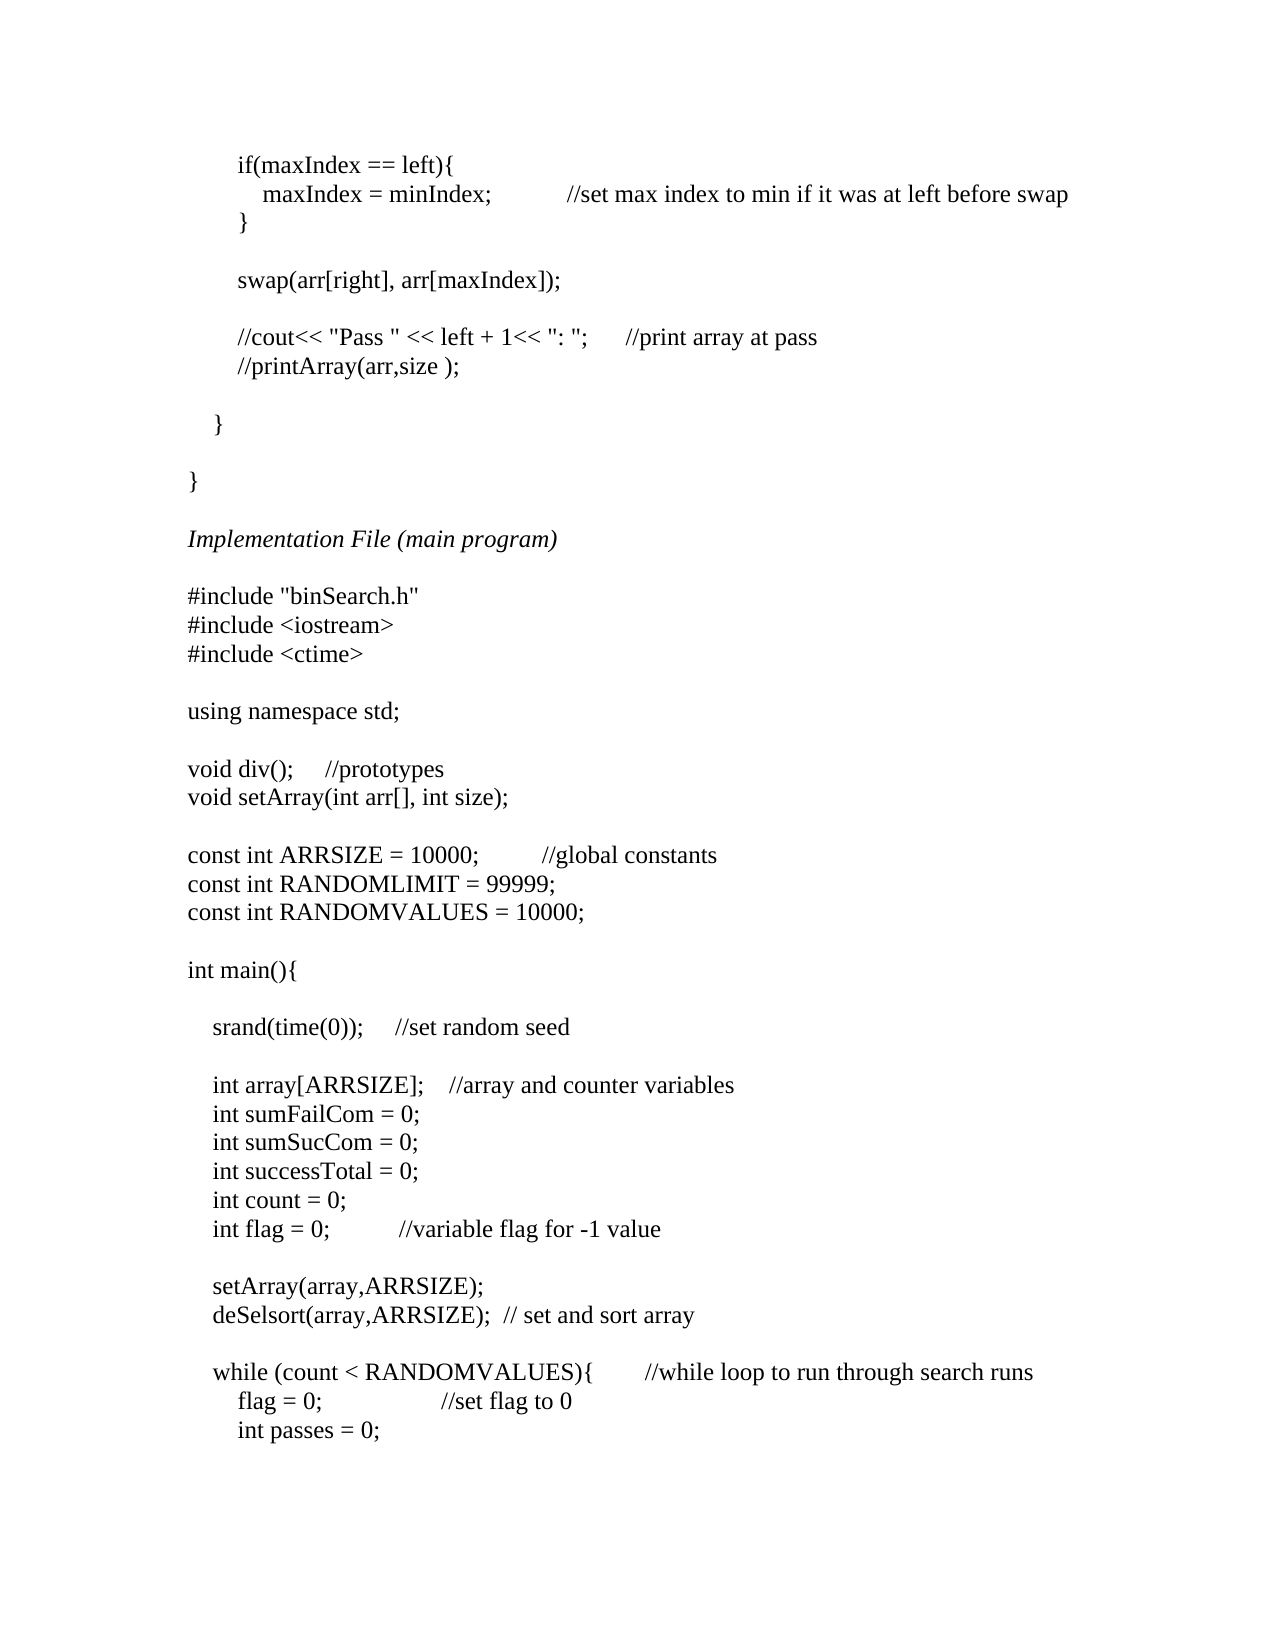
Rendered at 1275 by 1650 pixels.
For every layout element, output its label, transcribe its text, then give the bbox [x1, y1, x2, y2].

text deSelsort(array,ARRSIZE); // set and sort array [187, 1300, 1087, 1329]
text } [187, 466, 1087, 495]
text int successTotal = 0; [187, 1156, 1087, 1185]
text const int RANDOMLIMIT = 99999; [187, 869, 1087, 897]
text } [187, 409, 1087, 437]
text int sumSucCom = 0; [187, 1127, 1087, 1156]
text } [187, 207, 1087, 236]
text void setArray(int arr[], int size); [187, 782, 1087, 811]
text setArray(array,ARRSIZE); [187, 1271, 1087, 1300]
text int main(){ [187, 955, 1087, 984]
text while (count < RANDOMVALUES){ //while loop to run through search runs [187, 1357, 1087, 1386]
text swap(arr[right], arr[maxIndex]); [187, 265, 1087, 294]
text srand(time(0)); //set random seed [187, 1012, 1087, 1041]
text #include <ctime> [187, 639, 1087, 667]
text flag = 0; //set flag to 0 [187, 1386, 1087, 1415]
text //cout<< "Pass " << left + 1<< ": "; //print array at pass [187, 322, 1087, 351]
text #include "binSearch.h" [187, 581, 1087, 610]
text Implementation File (main program) [187, 524, 1087, 552]
text using namespace std; [187, 696, 1087, 725]
text const int ARRSIZE = 10000; //global constants [187, 840, 1087, 869]
text int count = 0; [187, 1185, 1087, 1214]
text #include <iostream> [187, 610, 1087, 639]
text int array[ARRSIZE]; //array and counter variables [187, 1070, 1087, 1099]
text int sumFailCom = 0; [187, 1099, 1087, 1127]
text const int RANDOMVALUES = 10000; [187, 897, 1087, 926]
text void div(); //prototypes [187, 754, 1087, 782]
text if(maxIndex == left){ [187, 150, 1087, 179]
text int passes = 0; [187, 1415, 1087, 1444]
text maxIndex = minIndex; //set max index to min if it was at left before swap [187, 179, 1087, 207]
text //printArray(arr,size ); [187, 351, 1087, 380]
text int flag = 0; //variable flag for -1 value [187, 1214, 1087, 1242]
